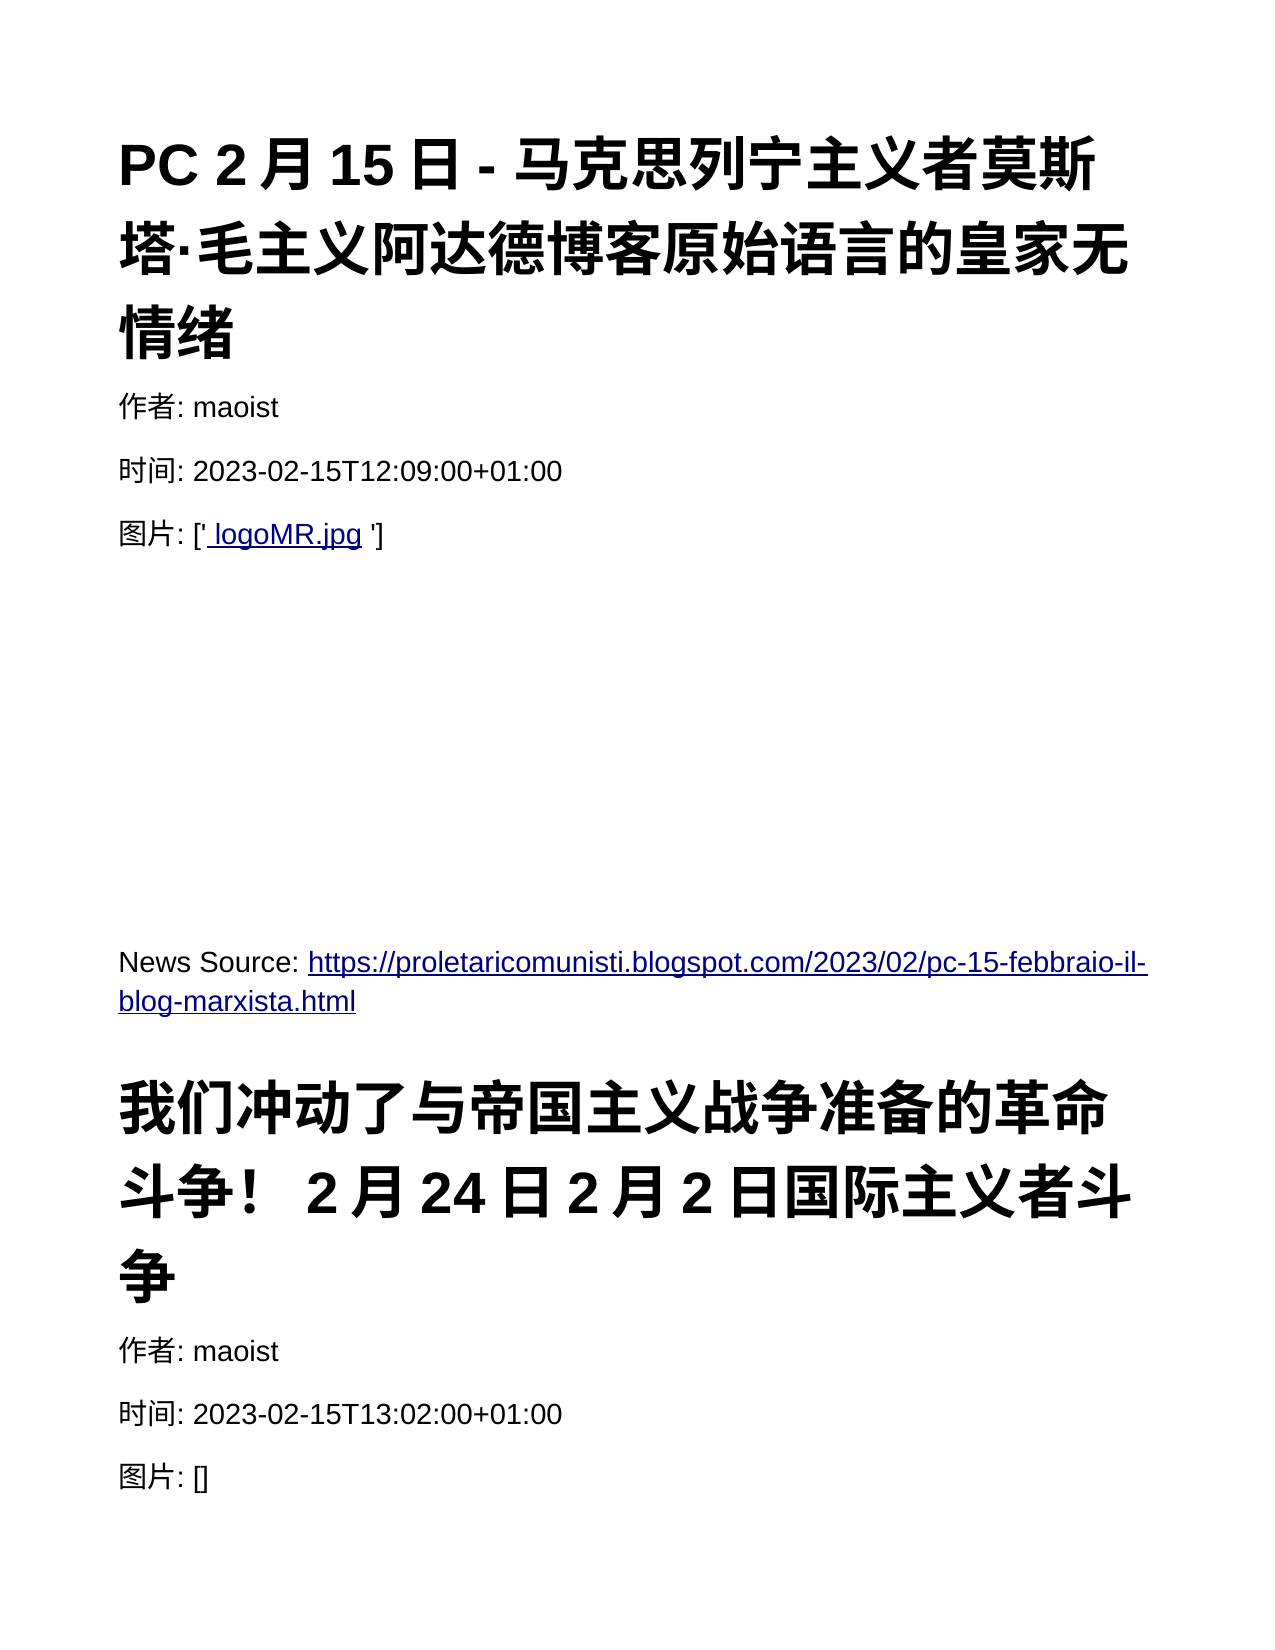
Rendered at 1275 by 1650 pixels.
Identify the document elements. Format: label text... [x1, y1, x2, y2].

text 作者: maoist [118, 1328, 1157, 1370]
text 作者: maoist [118, 384, 1157, 426]
subtitle 我们冲动了与帝国主义战争准备的革命斗争！ 2月24日2月2日国际主义者斗争 [118, 1062, 1157, 1315]
text 时间: 2023-02-15T13:02:00+01:00 [118, 1391, 1157, 1433]
text 时间: 2023-02-15T12:09:00+01:00 [118, 447, 1157, 489]
text 图片: [' logoMR.jpg '] [118, 510, 1157, 553]
text 图片: [] [118, 1454, 1157, 1496]
subtitle PC 2月15日 - 马克思列宁主义者莫斯塔·毛主义阿达德博客原始语言的皇家无情绪 [118, 118, 1157, 372]
text News Source: https://proletaricomunisti.blogspot.com/2023/02/pc-15-febbraio-il-blog-marxista.html [118, 945, 1157, 1017]
